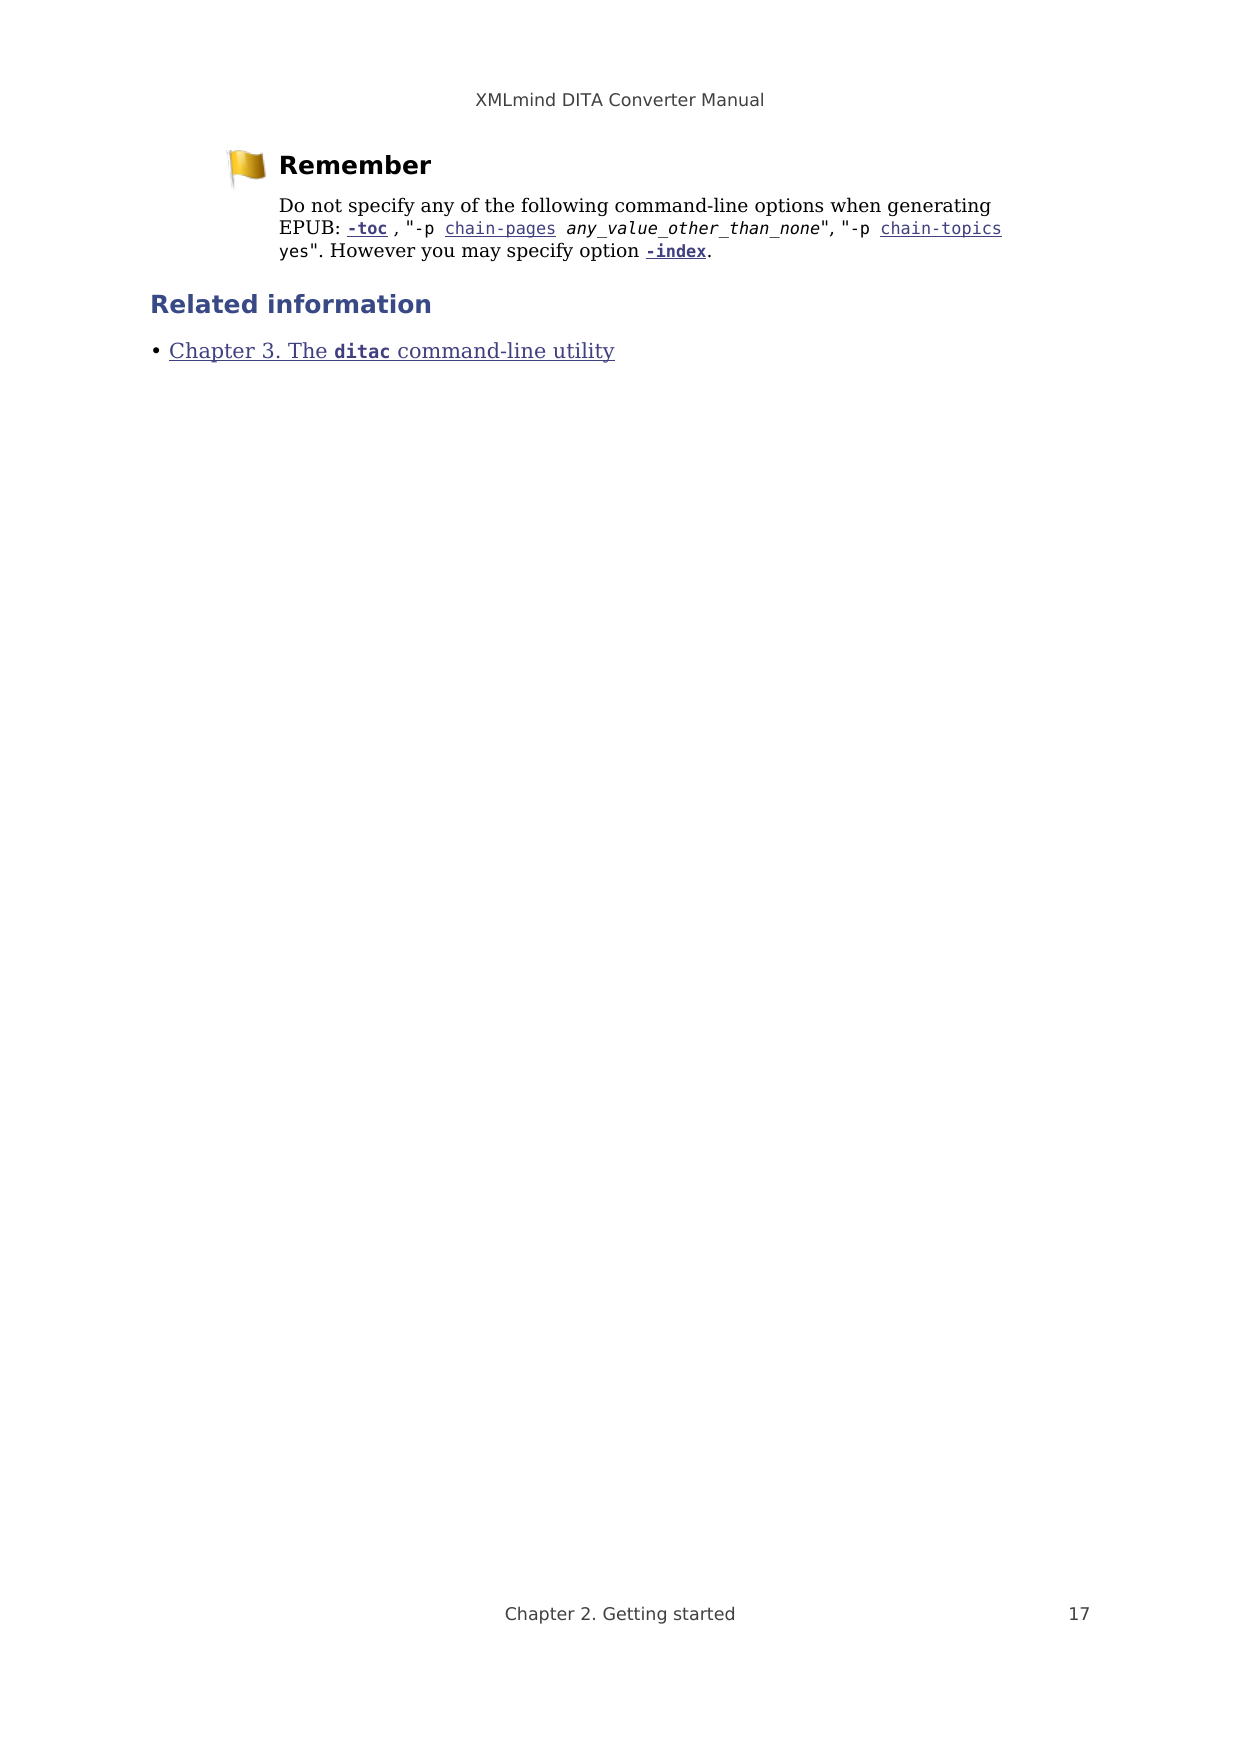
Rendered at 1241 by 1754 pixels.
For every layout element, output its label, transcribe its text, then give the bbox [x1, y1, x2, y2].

text • Chapter 3. The ditac command-line utility [150, 338, 1090, 363]
table_header [225, 150, 279, 262]
table_header Remember Do not specify any of the following command-line options when generating EPUB: -toc , "-p chain-pages any_value_other_than_none", "-p chain-topics yes". However you may specify option -index. [279, 150, 1015, 262]
picture [225, 150, 267, 192]
text Related information [150, 290, 1090, 320]
